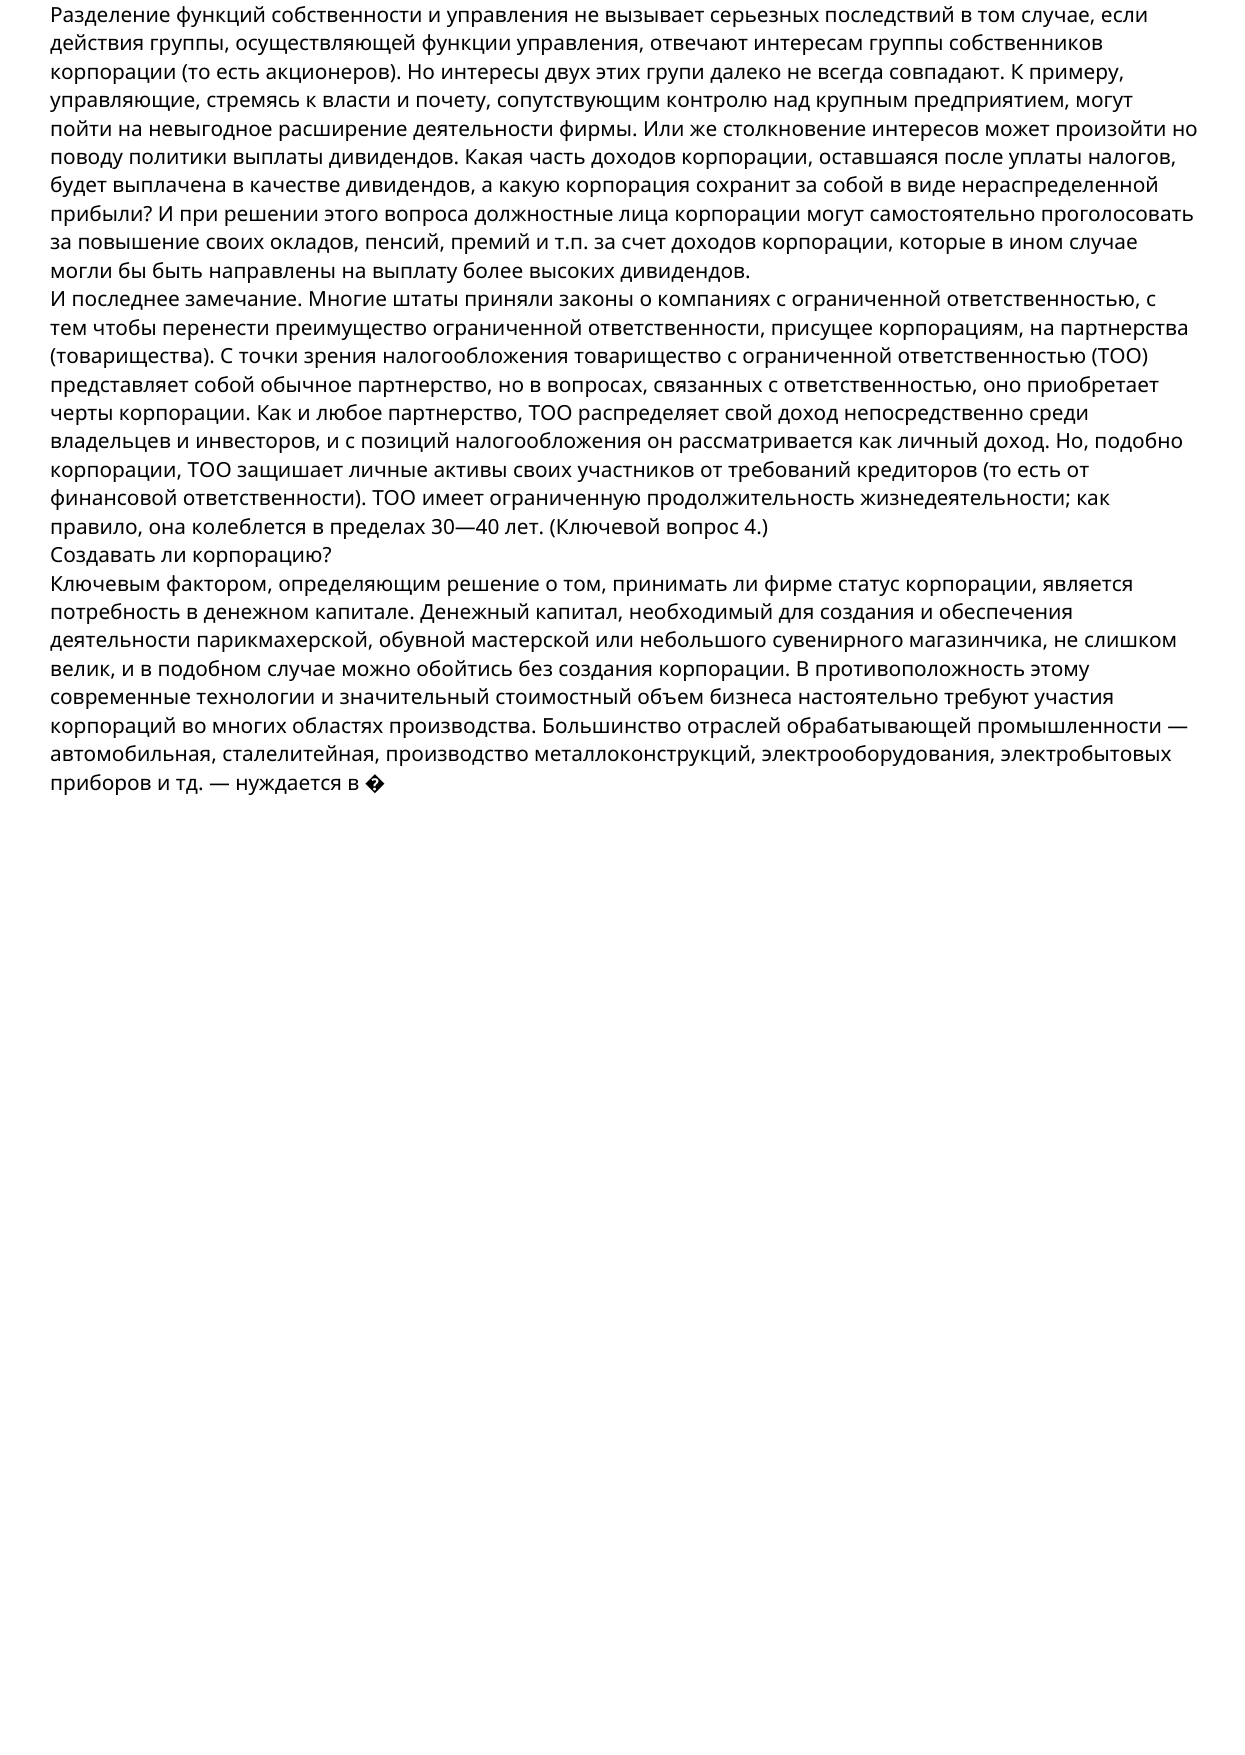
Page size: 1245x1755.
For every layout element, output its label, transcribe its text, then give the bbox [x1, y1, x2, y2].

text Создавать ли корпорацию? [50, 540, 1199, 569]
text Разделение функций собственности и управления не вызывает серьезных последствий в том случае, если действия группы, осуществляющей функции управления, отвечают интересам группы собственников корпорации (то есть акционеров). Но интересы двух этих групи далеко не всегда совпадают. К примеру, управляющие, стремясь к власти и почету, сопутствующим контролю над крупным предприятием, могут пойти на невыгодное расширение деятельности фирмы. Или же столкновение интересов может произойти но поводу политики выплаты дивидендов. Какая часть доходов корпорации, оставшаяся после уплаты налогов, будет выплачена в качестве дивидендов, а какую корпорация сохранит за собой в виде нераспределенной прибыли? И при решении этого вопроса должностные лица корпорации могут самостоятельно проголосовать за повышение своих окладов, пенсий, премий и т.п. за счет доходов корпорации, которые в ином случае могли бы быть направлены на выплату более высоких дивидендов. [50, 0, 1199, 284]
text Ключевым фактором, определяющим решение о том, принимать ли фирме статус корпорации, является потребность в денежном капитале. Денежный капитал, необходимый для создания и обеспечения деятельности парикмахерской, обувной мастерской или небольшого сувенирного магазинчика, не слишком велик, и в подобном случае можно обойтись без создания корпорации. В противоположность этому современные технологии и значительный стоимостный объем бизнеса настоятельно требуют участия корпораций во многих областях производства. Большинство отраслей обрабатывающей промышленности — автомобильная, сталелитейная, производство металлоконструкций, электрооборудования, электробытовых приборов и тд. — нуждается в � [50, 569, 1199, 796]
text И последнее замечание. Многие штаты приняли законы о компаниях с ограниченной ответственностью, с тем чтобы перенести преимущество ограниченной ответственности, присущее корпорациям, на партнерства (товарищества). С точки зрения налогообложения товарищество с ограниченной ответственностью (ТОО) представляет собой обычное партнерство, но в вопросах, связанных с ответственностью, оно приобретает черты корпорации. Как и любое партнерство, ТОО распределяет свой доход непосредственно среди владельцев и инвесторов, и с позиций налогообложения он рассматривается как личный доход. Но, подобно корпорации, ТОО защишает личные активы своих участников от требований кредиторов (то есть от финансовой ответственности). ТОО имеет ограниченную продолжительность жизнедеятельности; как правило, она колеблется в пределах 30—40 лет. (Ключевой вопрос 4.) [50, 284, 1199, 540]
